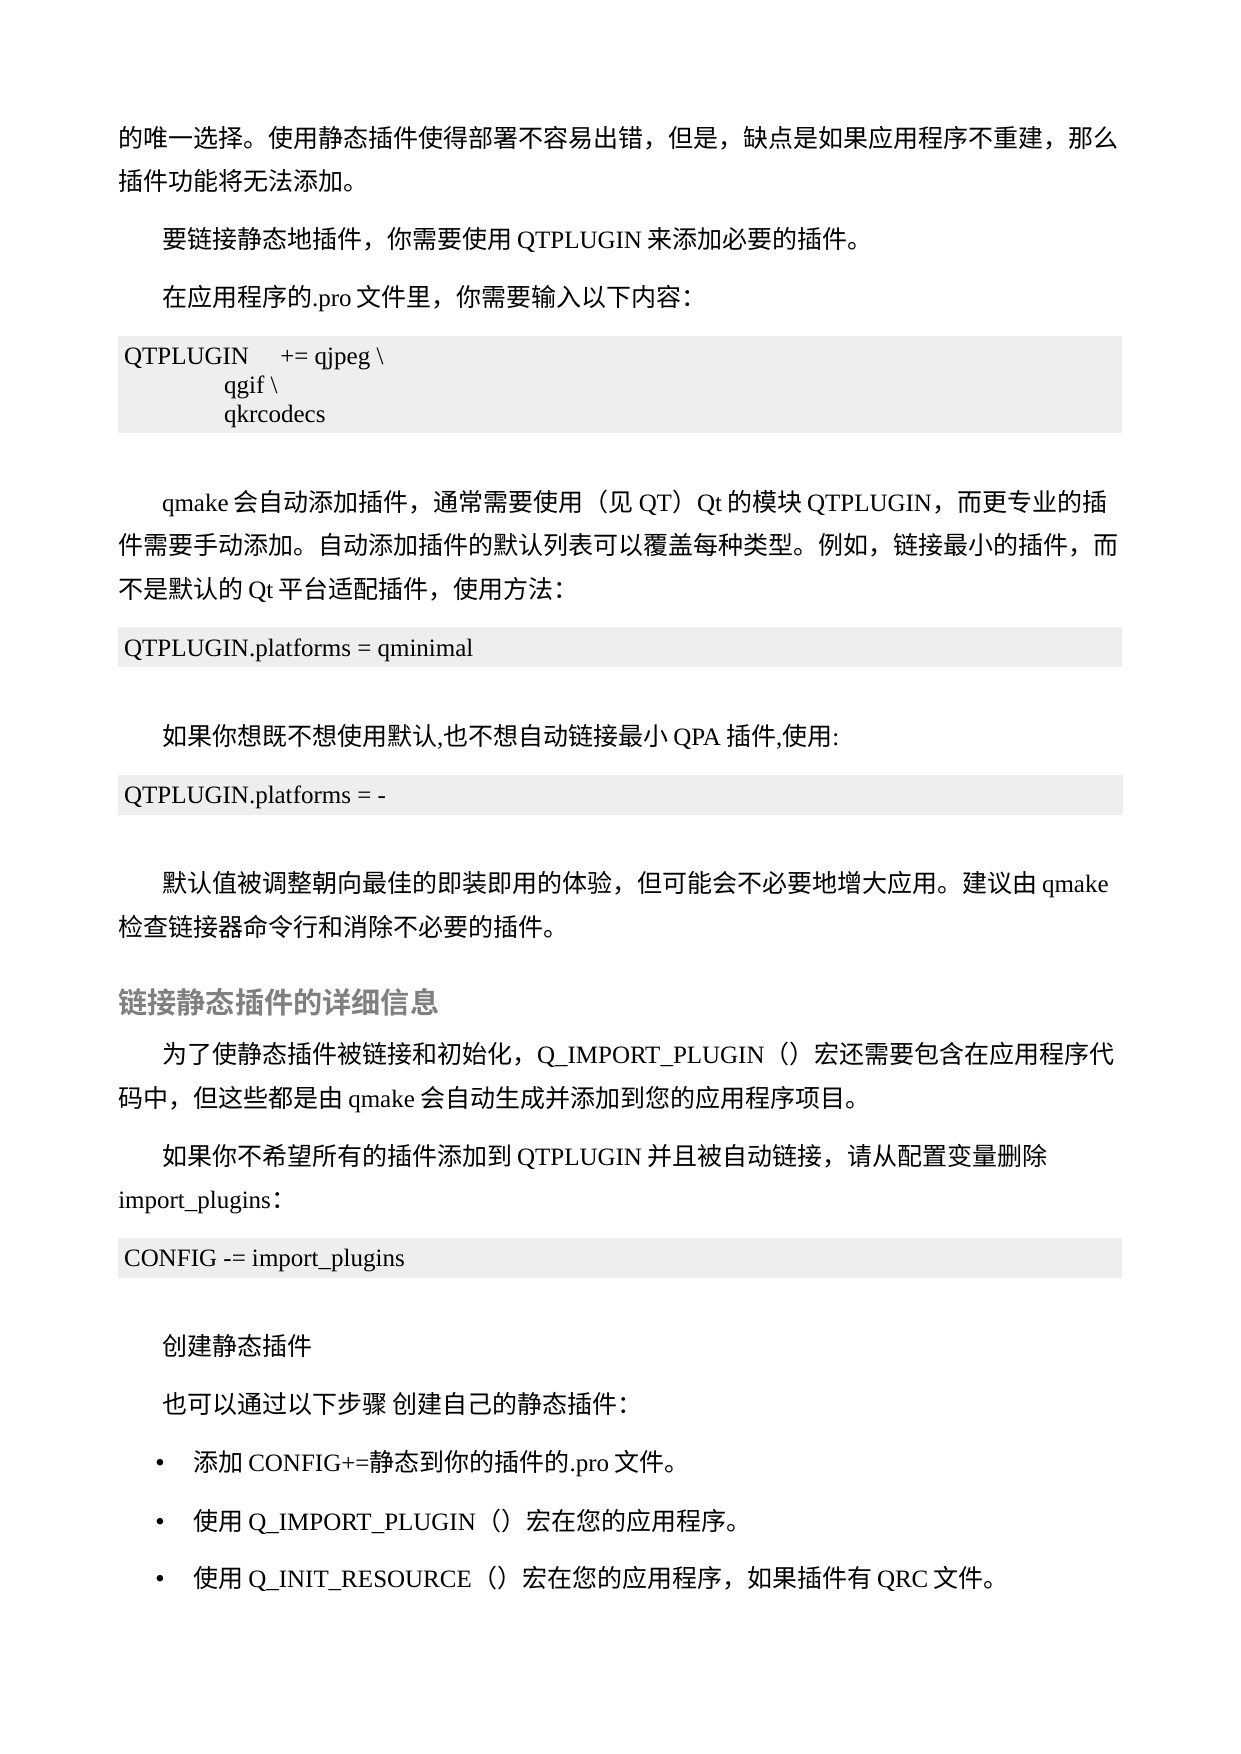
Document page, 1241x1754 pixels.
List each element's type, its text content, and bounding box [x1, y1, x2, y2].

table_header QTPLUGIN.platforms = qminimal [118, 627, 1122, 667]
text 为了使静态插件被链接和初始化，Q_IMPORT_PLUGIN（）宏还需要包含在应用程序代码中，但这些都是由qmake会自动生成并添加到您的应用程序项目。 [118, 1035, 1122, 1114]
subtitle 链接静态插件的详细信息 [118, 980, 1122, 1022]
text 默认值被调整朝向最佳的即装即用的体验，但可能会不必要地增大应用。建议由qmake检查链接器命令行和消除不必要的插件。 [118, 864, 1122, 943]
text 如果你想既不想使用默认,也不想自动链接最小QPA插件,使用: [118, 717, 1122, 753]
table_header QTPLUGIN += qjpeg \ qgif \ qkrcodecs [118, 336, 1122, 433]
text 在应用程序的.pro文件里，你需要输入以下内容： [118, 278, 1122, 314]
text 创建静态插件 [118, 1327, 1122, 1363]
table_header QTPLUGIN.platforms = - [118, 775, 1123, 815]
text 也可以通过以下步骤 创建自己的静态插件： [118, 1385, 1122, 1421]
list 使用Q_IMPORT_PLUGIN（）宏在您的应用程序。 [156, 1501, 1122, 1537]
text 要链接静态地插件，你需要使用QTPLUGIN来添加必要的插件。 [118, 219, 1122, 256]
list 添加CONFIG+=静态到你的插件的.pro文件。 [156, 1443, 1122, 1479]
text qmake会自动添加插件，通常需要使用（见QT）Qt的模块QTPLUGIN，而更专业的插件需要手动添加。自动添加插件的默认列表可以覆盖每种类型。例如，链接最小的插件，而不是默认的Qt平台适配插件，使用方法： [118, 482, 1122, 606]
text 如果你不希望所有的插件添加到QTPLUGIN并且被自动链接，请从配置变量删除import_plugins： [118, 1136, 1122, 1216]
table_header CONFIG -= import_plugins [118, 1238, 1122, 1278]
list 使用Q_INIT_RESOURCE（）宏在您的应用程序，如果插件有QRC文件。 [156, 1559, 1122, 1595]
text 的唯一选择。使用静态插件使得部署不容易出错，但是，缺点是如果应用程序不重建，那么插件功能将无法添加。 [118, 118, 1122, 198]
